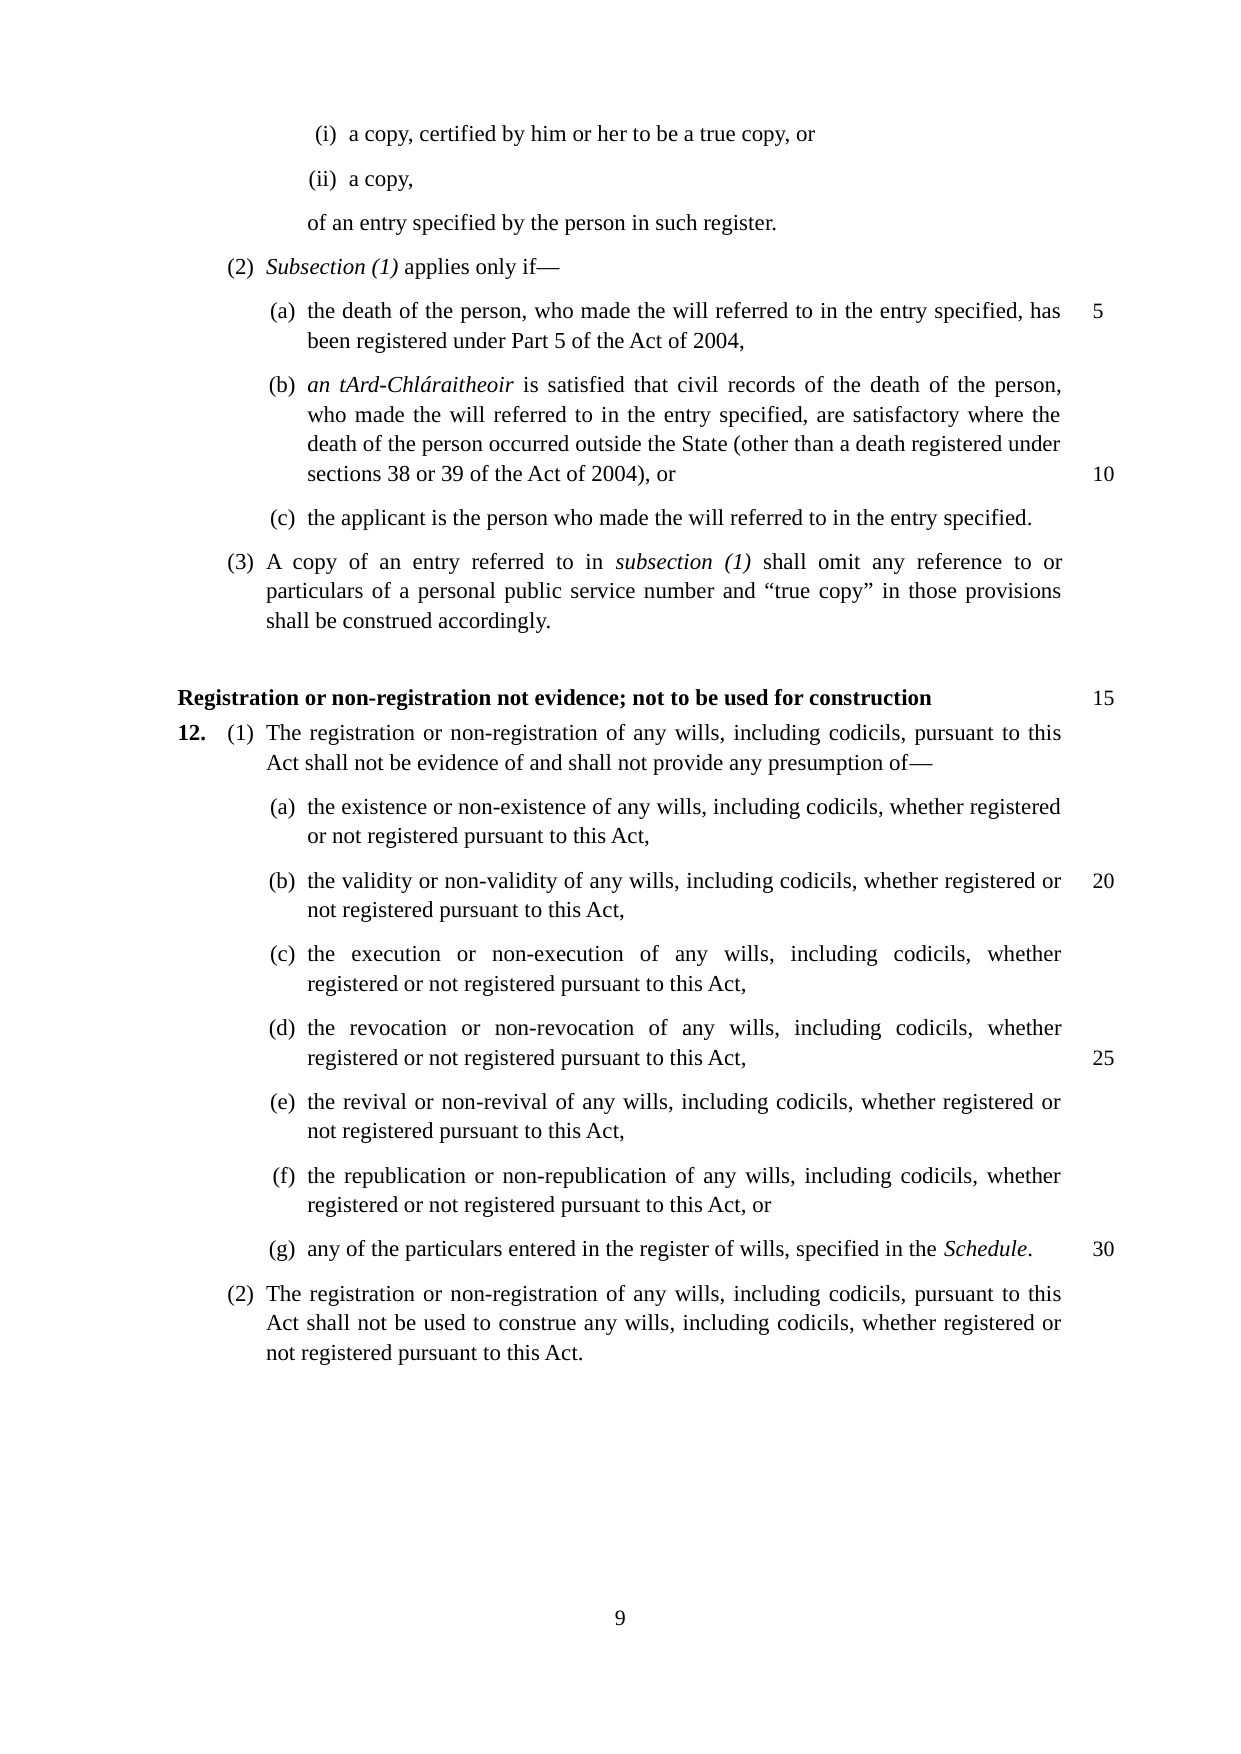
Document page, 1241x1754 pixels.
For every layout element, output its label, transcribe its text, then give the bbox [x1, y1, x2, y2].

text of an entry specified by the person in such register. [177, 207, 1063, 236]
text 12. (1) The registration or non-registration of any wills, including codicils, pursuant to this Act shall not be evidence of and shall not provide any presumption of⁠— [177, 717, 1063, 776]
text (3) A copy of an entry referred to in subsection (1) shall omit any reference to or particulars of a personal public service number and “true copy” in those provisions shall be construed accordingly. [177, 546, 1063, 634]
text (ii) a copy, [177, 162, 1063, 192]
text (c) the applicant is the person who made the will referred to in the entry specified. [177, 502, 1063, 531]
text Registration or non-registration not evidence; not to be used for construction [177, 682, 1063, 711]
text (g) any of the particulars entered in the register of wills, specified in the Schedule. [177, 1233, 1063, 1263]
text (2) Subsection (1) applies only if⁠— [177, 251, 1063, 280]
text (b) an tArd-Chláraitheoir is satisfied that civil records of the death of the person, who made the will referred to in the entry specified, are satisfactory where the death of the person occurred outside the State (other than a death registered under sections 38 or 39 of the Act of 2004), or [177, 369, 1063, 487]
text (b) the validity or non-validity of any wills, including codicils, whether registered or not registered pursuant to this Act, [177, 864, 1063, 923]
text (e) the revival or non-revival of any wills, including codicils, whether registered or not registered pursuant to this Act, [177, 1086, 1063, 1145]
text (a) the existence or non-existence of any wills, including codicils, whether registered or not registered pursuant to this Act, [177, 791, 1063, 850]
text (i) a copy, certified by him or her to be a true copy, or [177, 118, 1063, 148]
text (d) the revocation or non-revocation of any wills, including codicils, whether registered or not registered pursuant to this Act, [177, 1012, 1063, 1071]
text (f) the republication or non-republication of any wills, including codicils, whether registered or not registered pursuant to this Act, or [177, 1159, 1063, 1218]
text (2) The registration or non-registration of any wills, including codicils, pursuant to this Act shall not be used to construe any wills, including codicils, whether registered or not registered pursuant to this Act. [177, 1278, 1063, 1366]
text (c) the execution or non-execution of any wills, including codicils, whether registered or not registered pursuant to this Act, [177, 938, 1063, 997]
text (a) the death of the person, who made the will referred to in the entry specified, has been registered under Part 5 of the Act of 2004, [177, 295, 1063, 354]
